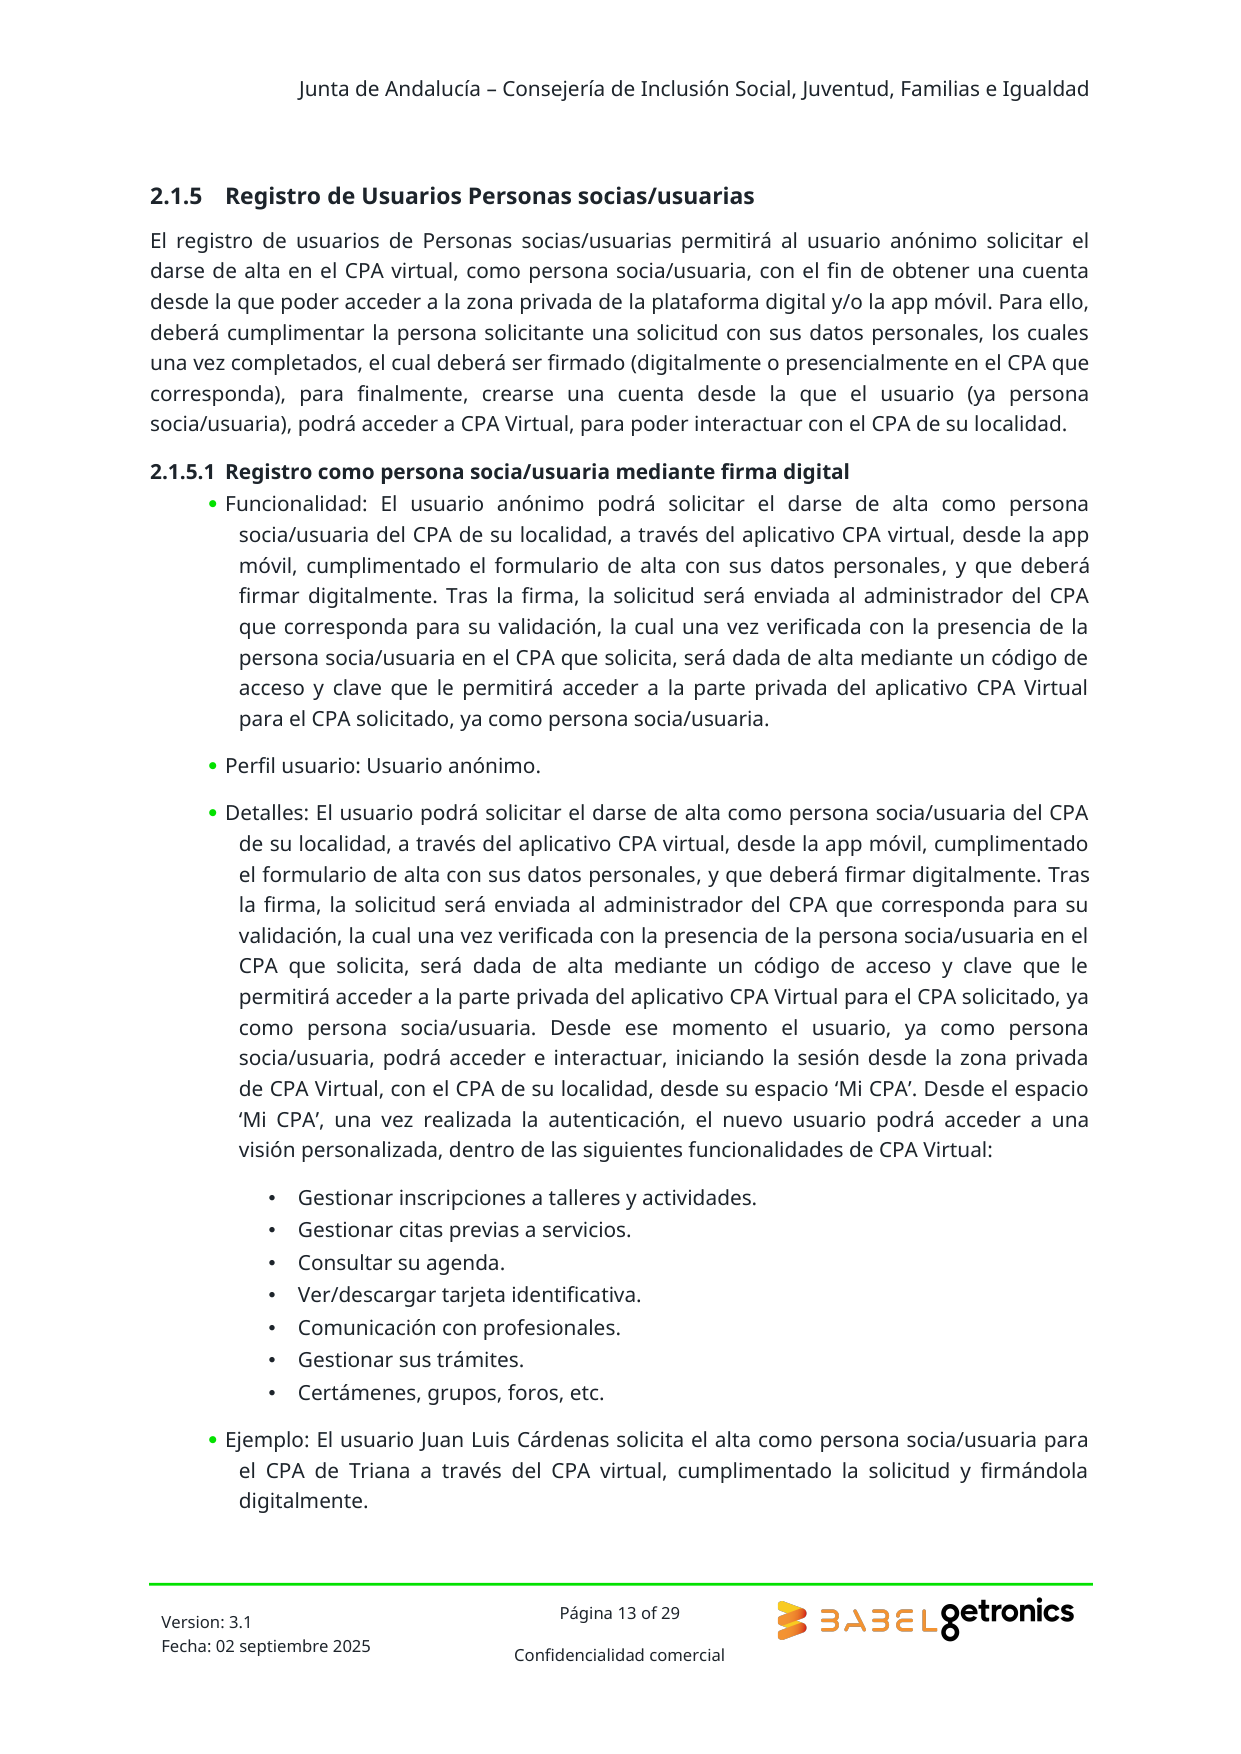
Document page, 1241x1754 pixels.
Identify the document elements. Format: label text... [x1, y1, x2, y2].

subtitle Registro como persona socia/usuaria mediante firma digital [150, 457, 1090, 485]
subtitle Registro de Usuarios Personas socias/usuarias [150, 179, 1090, 211]
list Detalles: El usuario podrá solicitar el darse de alta como persona socia/usuaria del CPA de su localidad, a través del aplicativo CPA virtual, desde la app móvil, cumplimentado el formulario de alta con sus datos personales, y que deberá firmar digitalmente. Tras la firma, la solicitud será enviada al administrador del CPA que corresponda para su validación, la cual una vez verificada con la presencia de la persona socia/usuaria en el CPA que solicita, será dada de alta mediante un código de acceso y clave que le permitirá acceder a la parte privada del aplicativo CPA Virtual para el CPA solicitado, ya como persona socia/usuaria. Desde ese momento el usuario, ya como persona socia/usuaria, podrá acceder e interactuar, iniciando la sesión desde la zona privada de CPA Virtual, con el CPA de su localidad, desde su espacio ‘Mi CPA’. Desde el espacio ‘Mi CPA’, una vez realizada la autenticación, el nuevo usuario podrá acceder a una visión personalizada, dentro de las siguientes funcionalidades de CPA Virtual: [209, 798, 1090, 1164]
picture [777, 1594, 1078, 1646]
list Perfil usuario: Usuario anónimo. [209, 751, 1090, 779]
list Ejemplo: El usuario Juan Luis Cárdenas solicita el alta como persona socia/usuaria para el CPA de Triana a través del CPA virtual, cumplimentado la solicitud y firmándola digitalmente. [209, 1425, 1090, 1515]
text El registro de usuarios de Personas socias/usuarias permitirá al usuario anónimo solicitar el darse de alta en el CPA virtual, como persona socia/usuaria, con el fin de obtener una cuenta desde la que poder acceder a la zona privada de la plataforma digital y/o la app móvil. Para ello, deberá cumplimentar la persona solicitante una solicitud con sus datos personales, los cuales una vez completados, el cual deberá ser firmado (digitalmente o presencialmente en el CPA que corresponda), para finalmente, crearse una cuenta desde la que el usuario (ya persona socia/usuaria), podrá acceder a CPA Virtual, para poder interactuar con el CPA de su localidad. [150, 226, 1090, 438]
list Gestionar inscripciones a talleres y actividades. [268, 1183, 1090, 1211]
list Consultar su agenda. [268, 1248, 1090, 1276]
list Gestionar sus trámites. [268, 1346, 1090, 1374]
list Certámenes, grupos, foros, etc. [268, 1378, 1090, 1407]
list Ver/descargar tarjeta identificativa. [268, 1280, 1090, 1309]
list Comunicación con profesionales. [268, 1313, 1090, 1341]
list Funcionalidad: El usuario anónimo podrá solicitar el darse de alta como persona socia/usuaria del CPA de su localidad, a través del aplicativo CPA virtual, desde la app móvil, cumplimentado el formulario de alta con sus datos personales, y que deberá firmar digitalmente. Tras la firma, la solicitud será enviada al administrador del CPA que corresponda para su validación, la cual una vez verificada con la presencia de la persona socia/usuaria en el CPA que solicita, será dada de alta mediante un código de acceso y clave que le permitirá acceder a la parte privada del aplicativo CPA Virtual para el CPA solicitado, ya como persona socia/usuaria. [209, 489, 1090, 732]
list Gestionar citas previas a servicios. [268, 1215, 1090, 1244]
